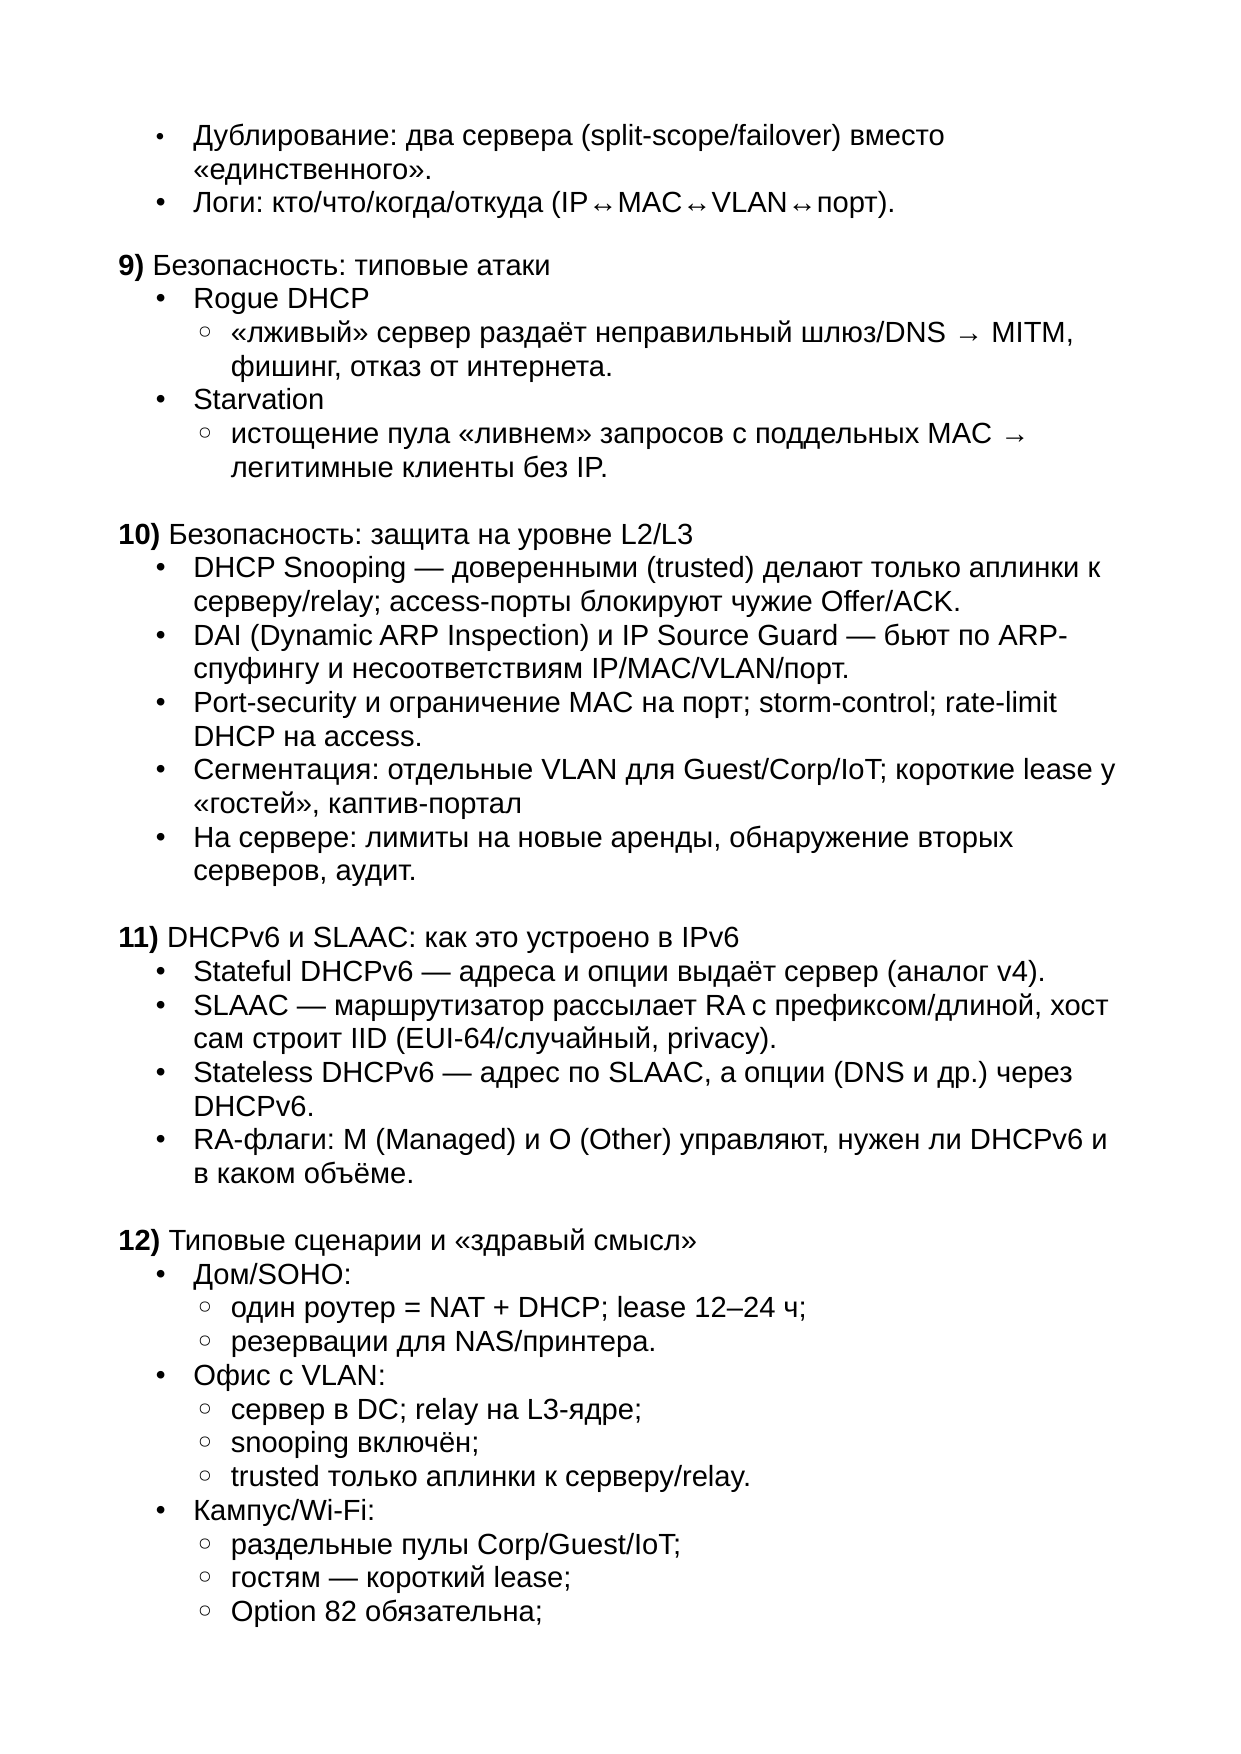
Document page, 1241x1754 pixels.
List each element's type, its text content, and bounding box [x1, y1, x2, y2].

list DAI (Dynamic ARP Inspection) и IP Source Guard — бьют по ARP-спуфингу и несоответствиям IP/MAC/VLAN/порт. [156, 618, 1122, 685]
list Дом/SOHO: [156, 1257, 1122, 1290]
list Stateless DHCPv6 — адрес по SLAAC, а опции (DNS и др.) через DHCPv6. [156, 1055, 1122, 1122]
list Кампус/Wi-Fi: [156, 1493, 1122, 1527]
text 10) Безопасность: защита на уровне L2/L3 [118, 517, 1122, 550]
list гостям — короткий lease; [193, 1560, 1122, 1594]
list Логи: кто/что/когда/откуда (IP↔MAC↔VLAN↔порт). [156, 185, 1122, 219]
list trusted только аплинки к серверу/relay. [193, 1459, 1122, 1493]
list Сегментация: отдельные VLAN для Guest/Corp/IoT; короткие lease у «гостей», каптив-портал [156, 752, 1122, 819]
list На сервере: лимиты на новые аренды, обнаружение вторых серверов, аудит. [156, 819, 1122, 887]
list Офис с VLAN: [156, 1358, 1122, 1392]
list snooping включён; [193, 1425, 1122, 1459]
list Port-security и ограничение MAC на порт; storm-control; rate-limit DHCP на access. [156, 685, 1122, 752]
list сервер в DC; relay на L3-ядре; [193, 1392, 1122, 1425]
list резервации для NAS/принтера. [193, 1324, 1122, 1358]
list SLAAC — маршрутизатор рассылает RA с префиксом/длиной, хост сам строит IID (EUI-64/случайный, privacy). [156, 988, 1122, 1055]
list Дублирование: два сервера (split-scope/failover) вместо «единственного». [156, 118, 1122, 185]
text 9) Безопасность: типовые атаки [118, 248, 1122, 281]
list RA-флаги: M (Managed) и O (Other) управляют, нужен ли DHCPv6 и в каком объёме. [156, 1122, 1122, 1189]
list раздельные пулы Corp/Guest/IoT; [193, 1527, 1122, 1560]
text 12) Типовые сценарии и «здравый смысл» [118, 1223, 1122, 1257]
list DHCP Snooping — доверенными (trusted) делают только аплинки к серверу/relay; access-порты блокируют чужие Offer/ACK. [156, 550, 1122, 618]
list Starvation [156, 382, 1122, 416]
text 11) DHCPv6 и SLAAC: как это устроено в IPv6 [118, 920, 1122, 954]
list Stateful DHCPv6 — адреса и опции выдаёт сервер (аналог v4). [156, 954, 1122, 988]
list истощение пула «ливнем» запросов с поддельных MAC → легитимные клиенты без IP. [193, 416, 1122, 483]
list один роутер = NAT + DHCP; lease 12–24 ч; [193, 1290, 1122, 1324]
list «лживый» сервер раздаёт неправильный шлюз/DNS → MITM, фишинг, отказ от интернета. [193, 315, 1122, 382]
list Rogue DHCP [156, 281, 1122, 315]
list Option 82 обязательна; [193, 1594, 1122, 1628]
